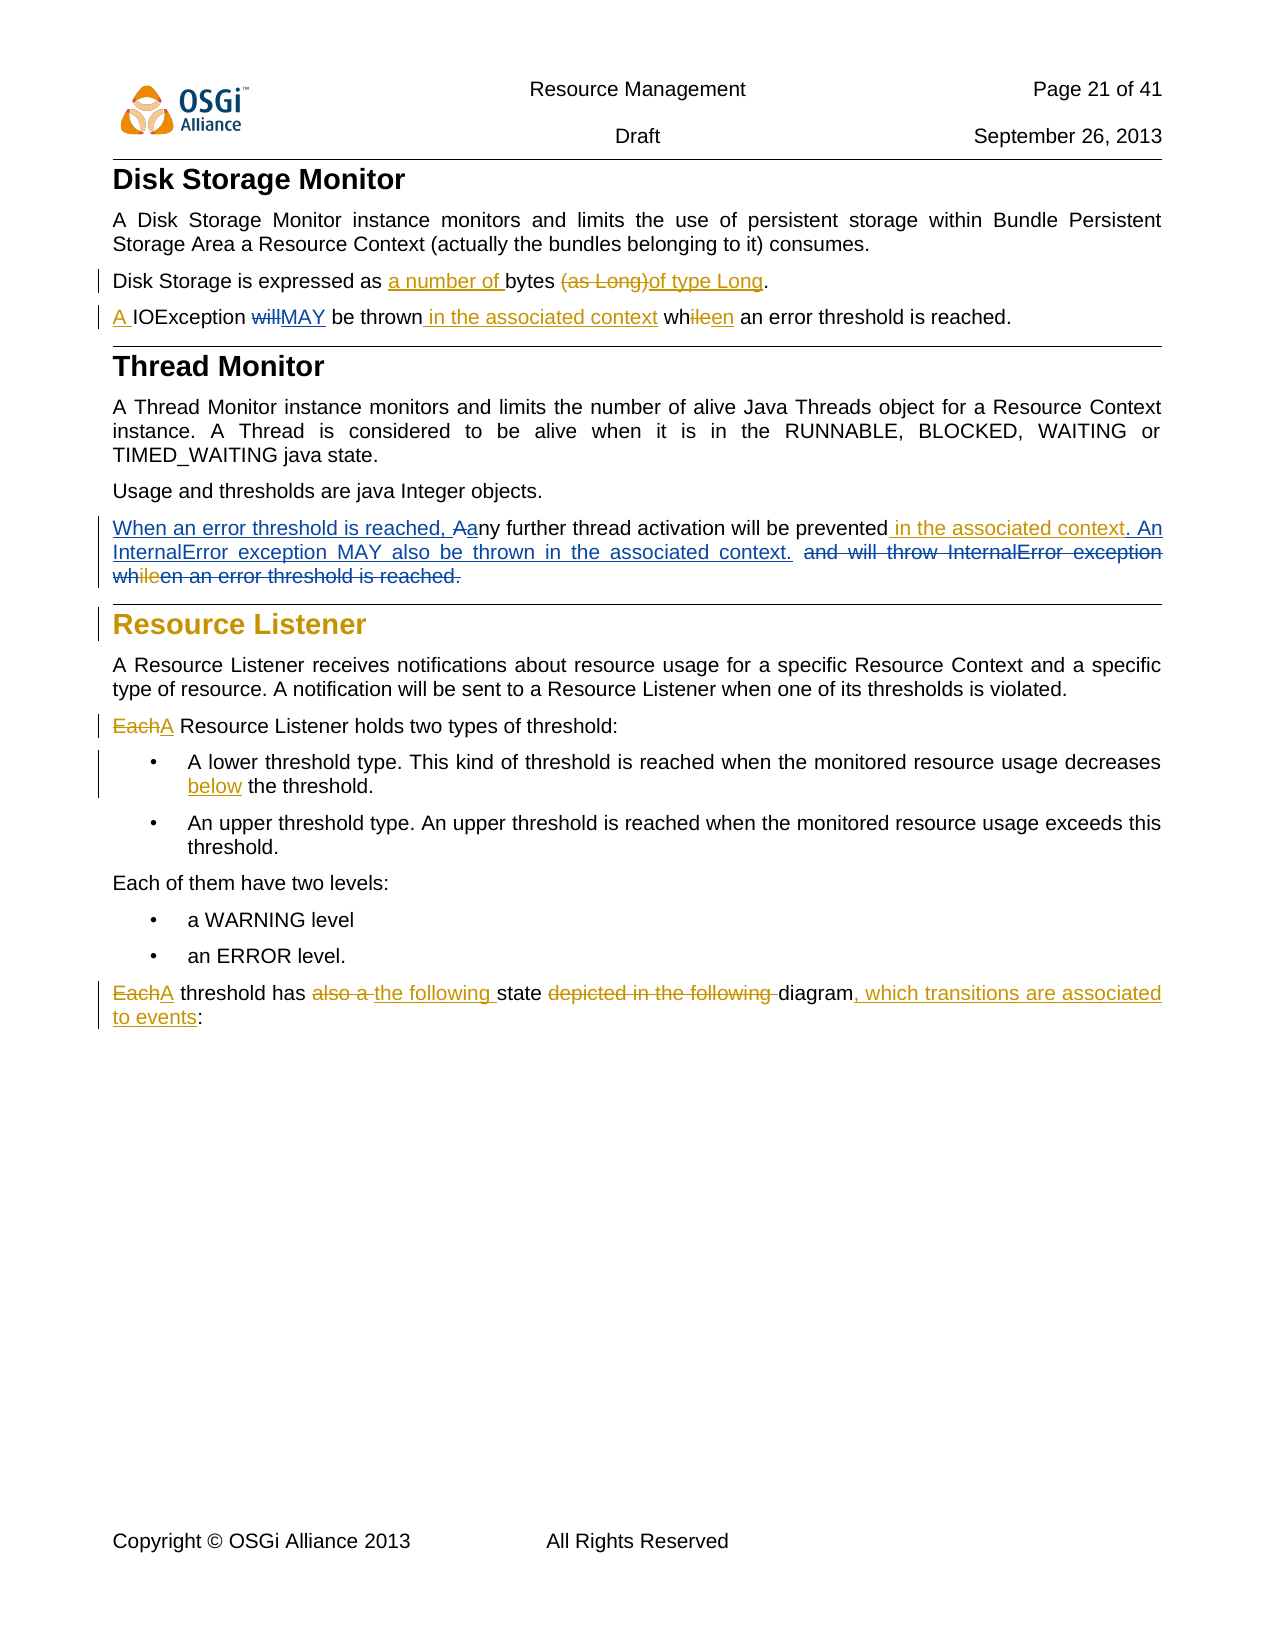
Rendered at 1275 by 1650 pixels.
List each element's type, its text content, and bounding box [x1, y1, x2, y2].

text A Resource Listener receives notifications about resource usage for a specific Resource Context and a specific type of resource. A notification will be sent to a Resource Listener when one of its thresholds is violated. [112, 653, 1162, 701]
text A IOException MAY be thrown in the associated context when an error threshold is reached. [112, 305, 1162, 329]
text Disk Storage is expressed as a number of bytes of type Long. [112, 268, 1162, 292]
text A threshold has the following state diagram, which transitions are associated to events: [112, 981, 1162, 1029]
subtitle Resource Listener [112, 605, 1162, 641]
list an ERROR level. [150, 944, 1162, 968]
subtitle Thread Monitor [112, 347, 1162, 382]
text A Thread Monitor instance monitors and limits the number of alive Java Threads object for a Resource Context instance. A Thread is considered to be alive when it is in the RUNNABLE, BLOCKED, WAITING or TIMED_WAITING java state. [112, 395, 1162, 467]
list a WARNING level [150, 908, 1162, 932]
list A lower threshold type. This kind of threshold is reached when the monitored resource usage decreases below the threshold. [150, 750, 1162, 798]
text A Resource Listener holds two types of threshold: [112, 714, 1162, 738]
text A Disk Storage Monitor instance monitors and limits the use of persistent storage within Bundle Persistent Storage Area a Resource Context (actually the bundles belonging to it) consumes. [112, 208, 1162, 256]
text When an error threshold is reached, any further thread activation will be prevented in the associated context. An InternalError exception MAY also be thrown in the associated context. [112, 516, 1162, 587]
list An upper threshold type. An upper threshold is reached when the monitored resource usage exceeds this threshold. [150, 811, 1162, 859]
text Usage and thresholds are java Integer objects. [112, 479, 1162, 503]
picture [113, 78, 257, 142]
subtitle Disk Storage Monitor [112, 160, 1162, 196]
text Each of them have two levels: [112, 871, 1162, 895]
